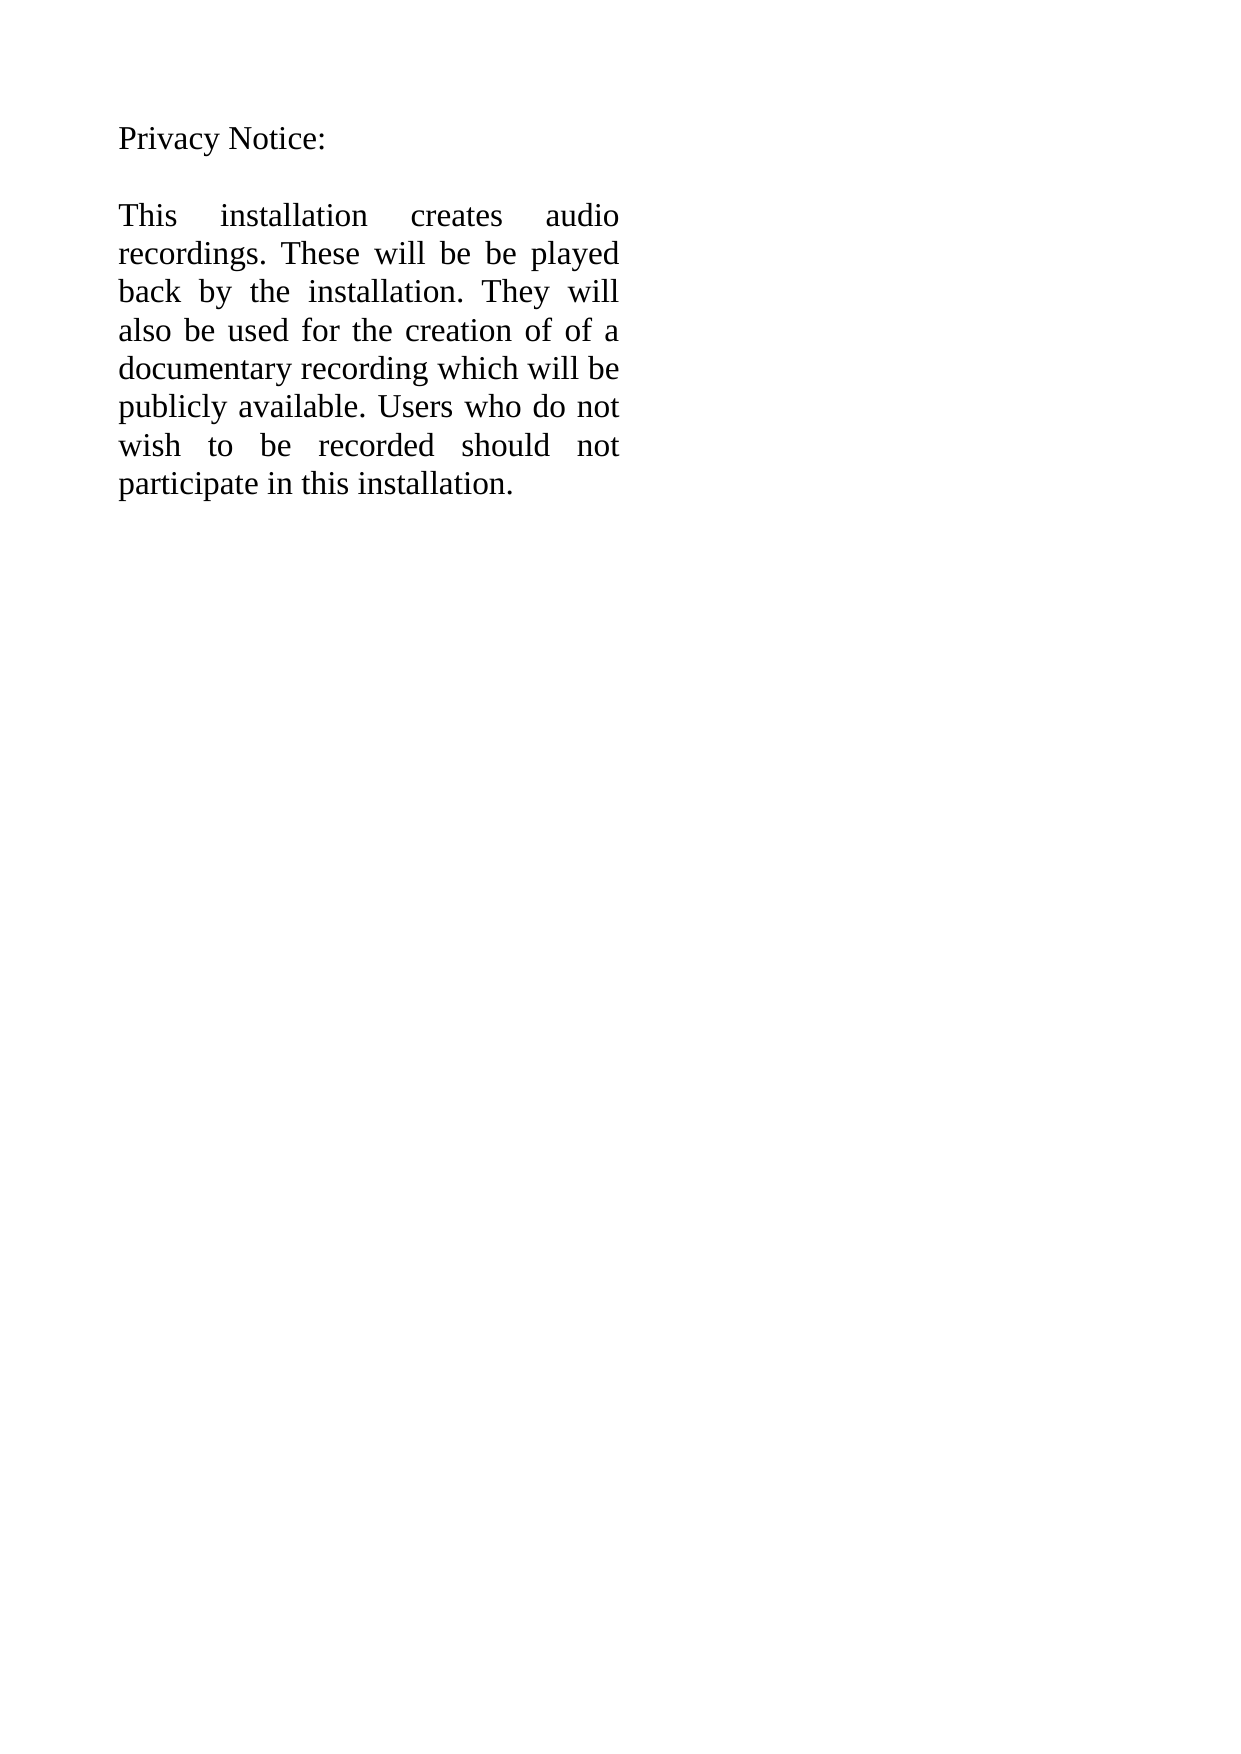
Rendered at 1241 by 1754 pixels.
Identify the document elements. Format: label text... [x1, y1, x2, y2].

text Privacy Notice: [118, 118, 1122, 156]
text This installation creates audio recordings. These will be be played back by the installation. They will also be used for the creation of of a documentary recording which will be publicly available. Users who do not wish to be recorded should not participate in this installation. [118, 195, 620, 501]
